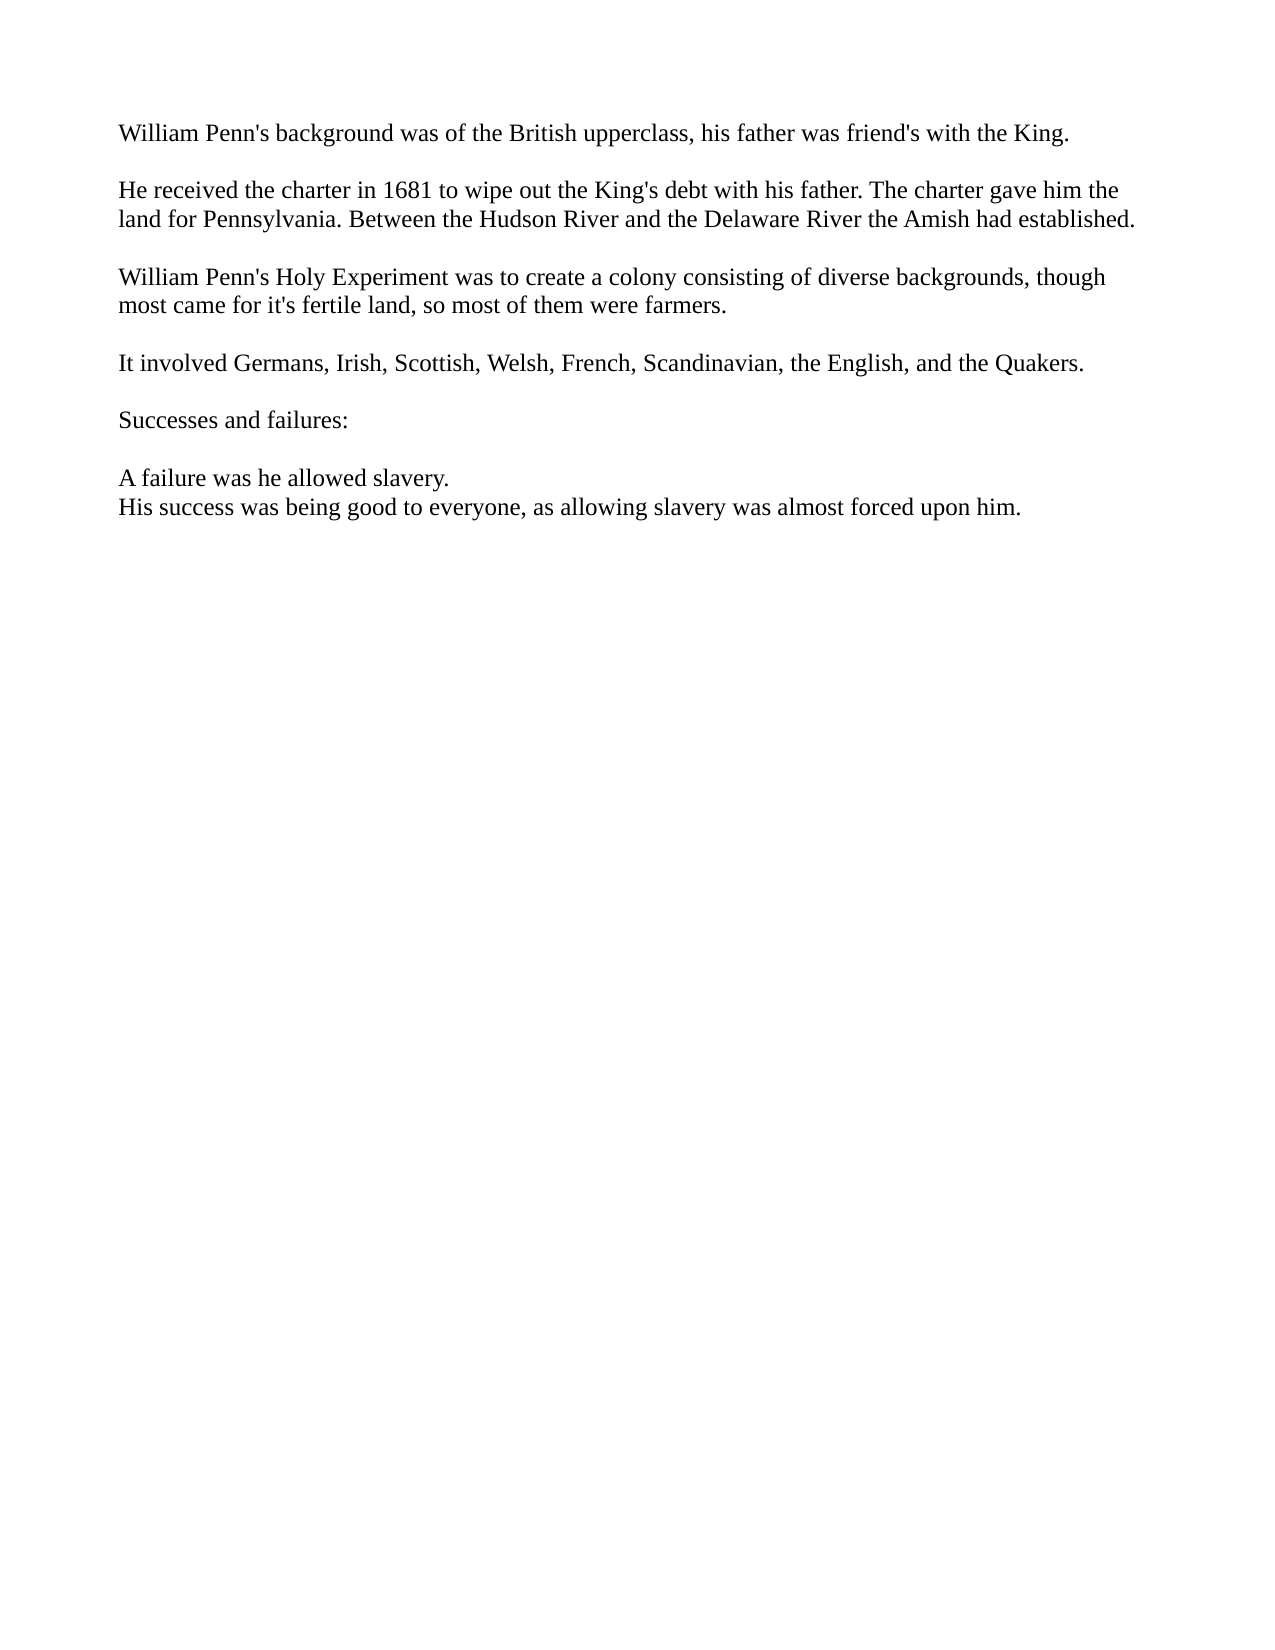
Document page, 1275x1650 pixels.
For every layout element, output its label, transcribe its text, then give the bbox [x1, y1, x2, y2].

text It involved Germans, Irish, Scottish, Welsh, French, Scandinavian, the English, and the Quakers. [118, 348, 1157, 377]
text William Penn's Holy Experiment was to create a colony consisting of diverse backgrounds, though most came for it's fertile land, so most of them were farmers. [118, 262, 1157, 319]
text Successes and failures: [118, 406, 1157, 434]
text A failure was he allowed slavery. [118, 463, 1157, 492]
text He received the charter in 1681 to wipe out the King's debt with his father. The charter gave him the land for Pennsylvania. Between the Hudson River and the Delaware River the Amish had established. [118, 176, 1157, 233]
text His success was being good to everyone, as allowing slavery was almost forced upon him. [118, 492, 1157, 521]
text William Penn's background was of the British upperclass, his father was friend's with the King. [118, 118, 1157, 147]
